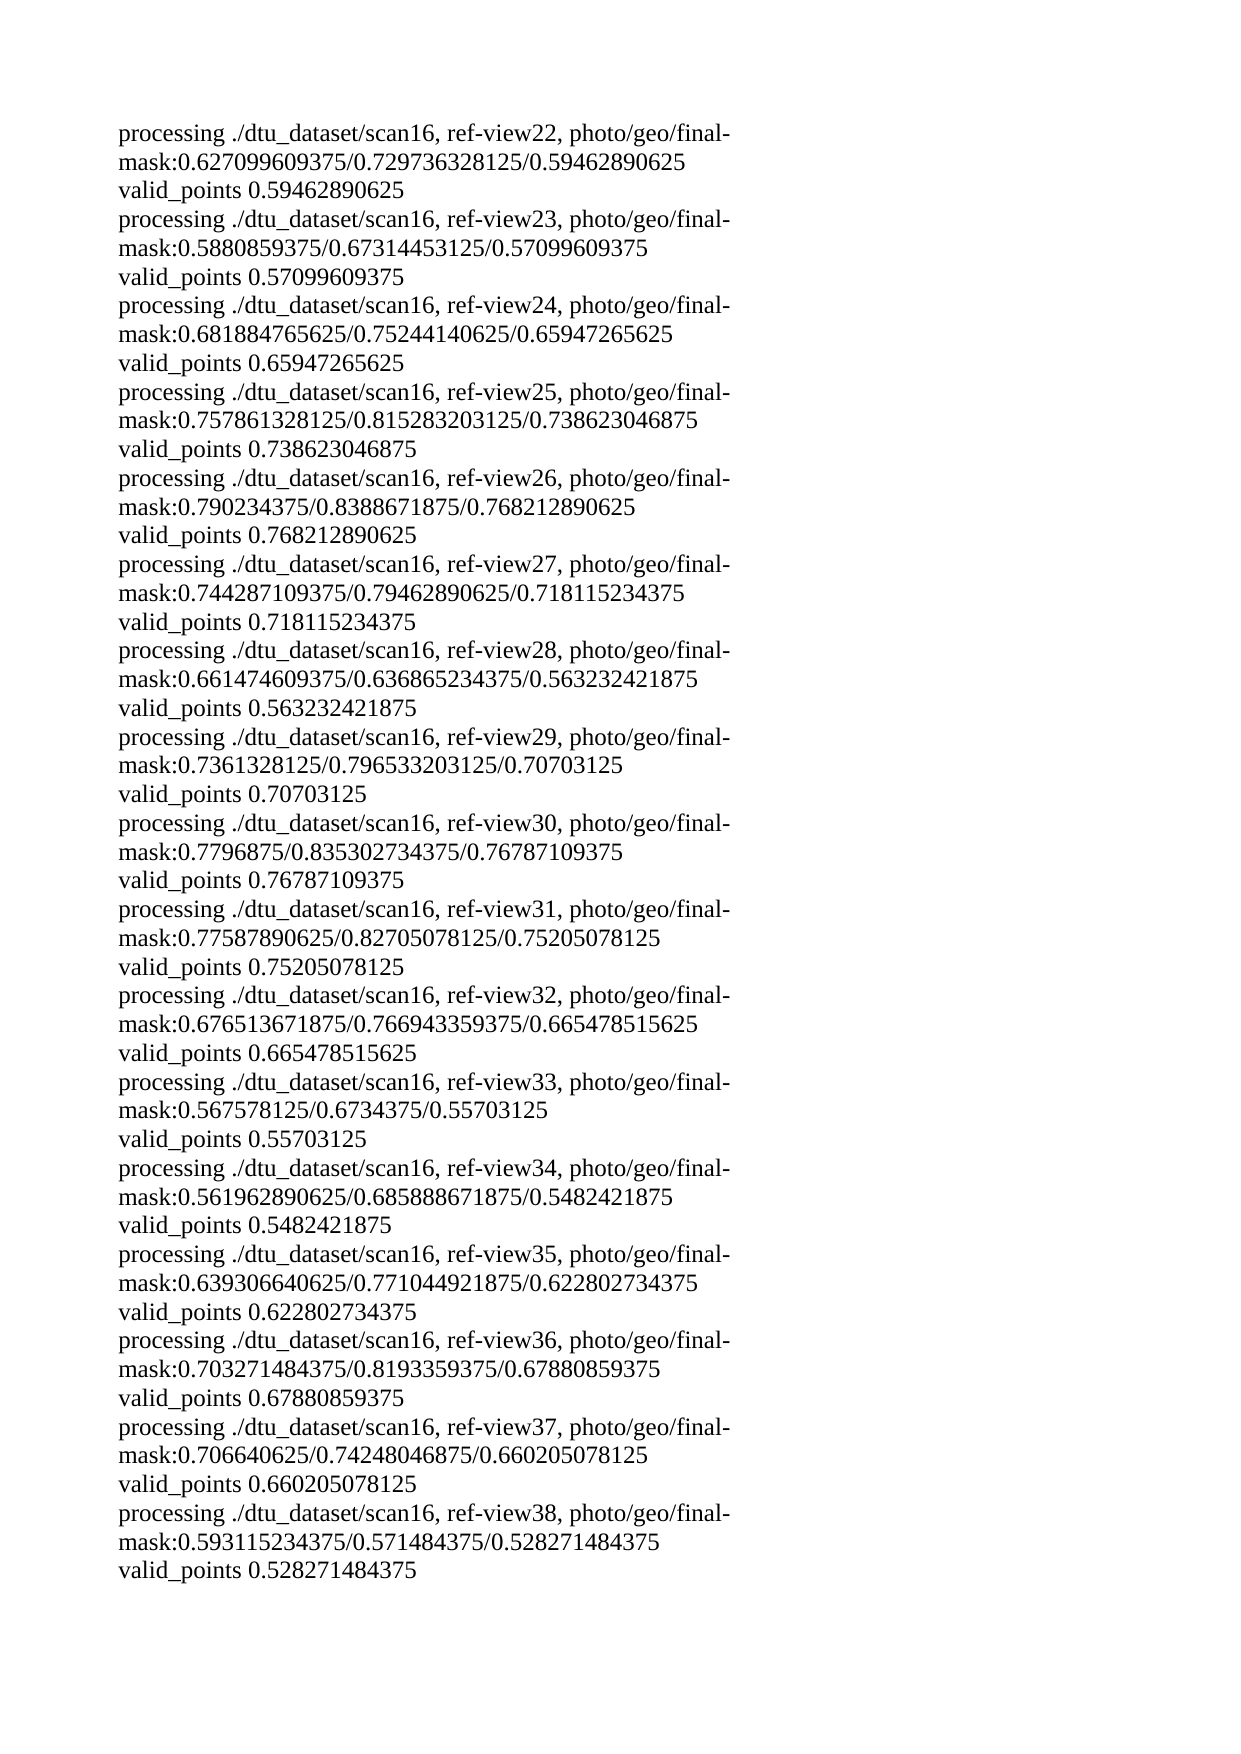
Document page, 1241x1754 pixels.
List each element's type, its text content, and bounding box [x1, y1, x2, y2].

text processing ./dtu_dataset/scan16, ref-view38, photo/geo/final-mask:0.593115234375/0.571484375/0.528271484375 [118, 1498, 1122, 1556]
text processing ./dtu_dataset/scan16, ref-view27, photo/geo/final-mask:0.744287109375/0.79462890625/0.718115234375 [118, 549, 1122, 607]
text valid_points 0.59462890625 [118, 176, 1122, 204]
text processing ./dtu_dataset/scan16, ref-view25, photo/geo/final-mask:0.757861328125/0.815283203125/0.738623046875 [118, 377, 1122, 434]
text valid_points 0.76787109375 [118, 866, 1122, 894]
text processing ./dtu_dataset/scan16, ref-view29, photo/geo/final-mask:0.7361328125/0.796533203125/0.70703125 [118, 722, 1122, 779]
text processing ./dtu_dataset/scan16, ref-view28, photo/geo/final-mask:0.661474609375/0.636865234375/0.563232421875 [118, 636, 1122, 693]
text valid_points 0.57099609375 [118, 262, 1122, 291]
text processing ./dtu_dataset/scan16, ref-view24, photo/geo/final-mask:0.681884765625/0.75244140625/0.65947265625 [118, 291, 1122, 348]
text valid_points 0.55703125 [118, 1124, 1122, 1153]
text processing ./dtu_dataset/scan16, ref-view23, photo/geo/final-mask:0.5880859375/0.67314453125/0.57099609375 [118, 204, 1122, 262]
text valid_points 0.563232421875 [118, 693, 1122, 722]
text processing ./dtu_dataset/scan16, ref-view35, photo/geo/final-mask:0.639306640625/0.771044921875/0.622802734375 [118, 1239, 1122, 1297]
text valid_points 0.660205078125 [118, 1469, 1122, 1498]
text valid_points 0.67880859375 [118, 1383, 1122, 1412]
text valid_points 0.738623046875 [118, 434, 1122, 463]
text processing ./dtu_dataset/scan16, ref-view34, photo/geo/final-mask:0.561962890625/0.685888671875/0.5482421875 [118, 1153, 1122, 1211]
text valid_points 0.665478515625 [118, 1038, 1122, 1067]
text valid_points 0.65947265625 [118, 348, 1122, 377]
text valid_points 0.528271484375 [118, 1556, 1122, 1584]
text processing ./dtu_dataset/scan16, ref-view32, photo/geo/final-mask:0.676513671875/0.766943359375/0.665478515625 [118, 981, 1122, 1038]
text valid_points 0.768212890625 [118, 521, 1122, 549]
text processing ./dtu_dataset/scan16, ref-view31, photo/geo/final-mask:0.77587890625/0.82705078125/0.75205078125 [118, 894, 1122, 952]
text processing ./dtu_dataset/scan16, ref-view30, photo/geo/final-mask:0.7796875/0.835302734375/0.76787109375 [118, 808, 1122, 866]
text processing ./dtu_dataset/scan16, ref-view36, photo/geo/final-mask:0.703271484375/0.8193359375/0.67880859375 [118, 1326, 1122, 1383]
text valid_points 0.5482421875 [118, 1211, 1122, 1239]
text valid_points 0.75205078125 [118, 952, 1122, 981]
text valid_points 0.718115234375 [118, 607, 1122, 636]
text valid_points 0.70703125 [118, 779, 1122, 808]
text valid_points 0.622802734375 [118, 1297, 1122, 1326]
text processing ./dtu_dataset/scan16, ref-view37, photo/geo/final-mask:0.706640625/0.74248046875/0.660205078125 [118, 1412, 1122, 1469]
text processing ./dtu_dataset/scan16, ref-view33, photo/geo/final-mask:0.567578125/0.6734375/0.55703125 [118, 1067, 1122, 1124]
text processing ./dtu_dataset/scan16, ref-view26, photo/geo/final-mask:0.790234375/0.8388671875/0.768212890625 [118, 463, 1122, 521]
text processing ./dtu_dataset/scan16, ref-view22, photo/geo/final-mask:0.627099609375/0.729736328125/0.59462890625 [118, 118, 1122, 176]
